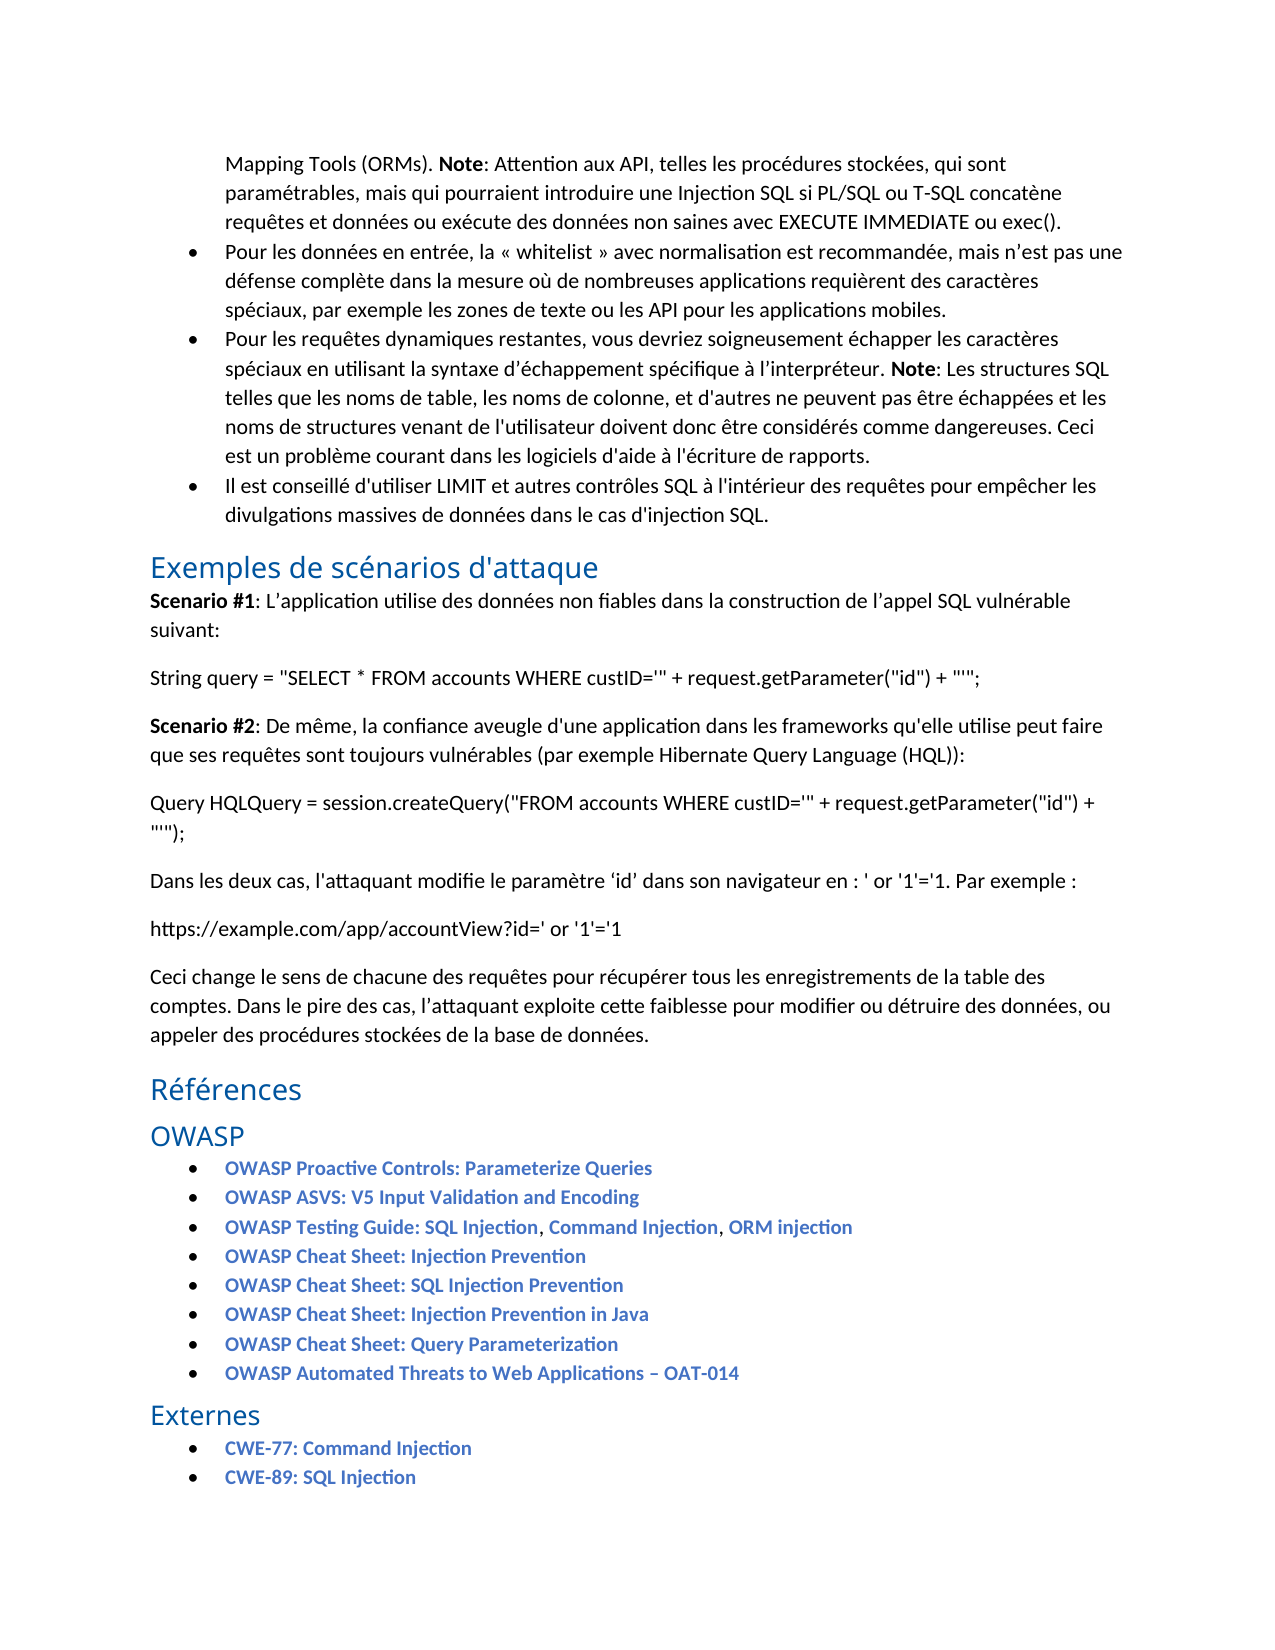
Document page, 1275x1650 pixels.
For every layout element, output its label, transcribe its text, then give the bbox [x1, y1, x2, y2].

list CWE-77: Command Injection [187, 1434, 1125, 1460]
list OWASP Cheat Sheet: Query Parameterization [187, 1330, 1125, 1357]
list OWASP ASVS: V5 Input Validation and Encoding [187, 1183, 1125, 1210]
subtitle OWASP [150, 1117, 1125, 1154]
text https://example.com/app/accountView?id=' or '1'='1 [150, 915, 1125, 941]
list OWASP Cheat Sheet: SQL Injection Prevention [187, 1271, 1125, 1298]
subtitle Exemples de scénarios d'attaque [150, 547, 1125, 587]
subtitle Références [150, 1069, 1125, 1109]
list OWASP Cheat Sheet: Injection Prevention in Java [187, 1301, 1125, 1327]
text Query HQLQuery = session.createQuery("FROM accounts WHERE custID='" + request.getParameter("id") + "'"); [150, 789, 1125, 845]
list Il est conseillé d'utiliser LIMIT et autres contrôles SQL à l'intérieur des requêtes pour empêcher les divulgations massives de données dans le cas d'injection SQL. [187, 472, 1125, 528]
list OWASP Cheat Sheet: Injection Prevention [187, 1242, 1125, 1269]
list CWE-89: SQL Injection [187, 1463, 1125, 1489]
list Mapping Tools (ORMs). Note: Attention aux API, telles les procédures stockées, qui sont paramétrables, mais qui pourraient introduire une Injection SQL si PL/SQL ou T-SQL concatène requêtes et données ou exécute des données non saines avec EXECUTE IMMEDIATE ou exec(). [187, 150, 1125, 235]
subtitle Externes [150, 1397, 1125, 1434]
text Scenario #2: De même, la confiance aveugle d'une application dans les frameworks qu'elle utilise peut faire que ses requêtes sont toujours vulnérables (par exemple Hibernate Query Language (HQL)): [150, 712, 1125, 768]
list OWASP Automated Threats to Web Applications – OAT-014 [187, 1359, 1125, 1386]
list Pour les requêtes dynamiques restantes, vous devriez soigneusement échapper les caractères spéciaux en utilisant la syntaxe d’échappement spécifique à l’interpréteur. Note: Les structures SQL telles que les noms de table, les noms de colonne, et d'autres ne peuvent pas être échappées et les noms de structures venant de l'utilisateur doivent donc être considérés comme dangereuses. Ceci est un problème courant dans les logiciels d'aide à l'écriture de rapports. [187, 326, 1125, 469]
text Scenario #1: L’application utilise des données non fiables dans la construction de l’appel SQL vulnérable suivant: [150, 587, 1125, 643]
list OWASP Proactive Controls: Parameterize Queries [187, 1154, 1125, 1181]
list OWASP Testing Guide: SQL Injection, Command Injection, ORM injection [187, 1213, 1125, 1239]
text String query = "SELECT * FROM accounts WHERE custID='" + request.getParameter("id") + "'"; [150, 664, 1125, 691]
list Pour les données en entrée, la « whitelist » avec normalisation est recommandée, mais n’est pas une défense complète dans la mesure où de nombreuses applications requièrent des caractères spéciaux, par exemple les zones de texte ou les API pour les applications mobiles. [187, 238, 1125, 323]
text Ceci change le sens de chacune des requêtes pour récupérer tous les enregistrements de la table des comptes. Dans le pire des cas, l’attaquant exploite cette faiblesse pour modifier ou détruire des données, ou appeler des procédures stockées de la base de données. [150, 963, 1125, 1048]
text Dans les deux cas, l'attaquant modifie le paramètre ‘id’ dans son navigateur en : ' or '1'='1. Par exemple : [150, 867, 1125, 893]
